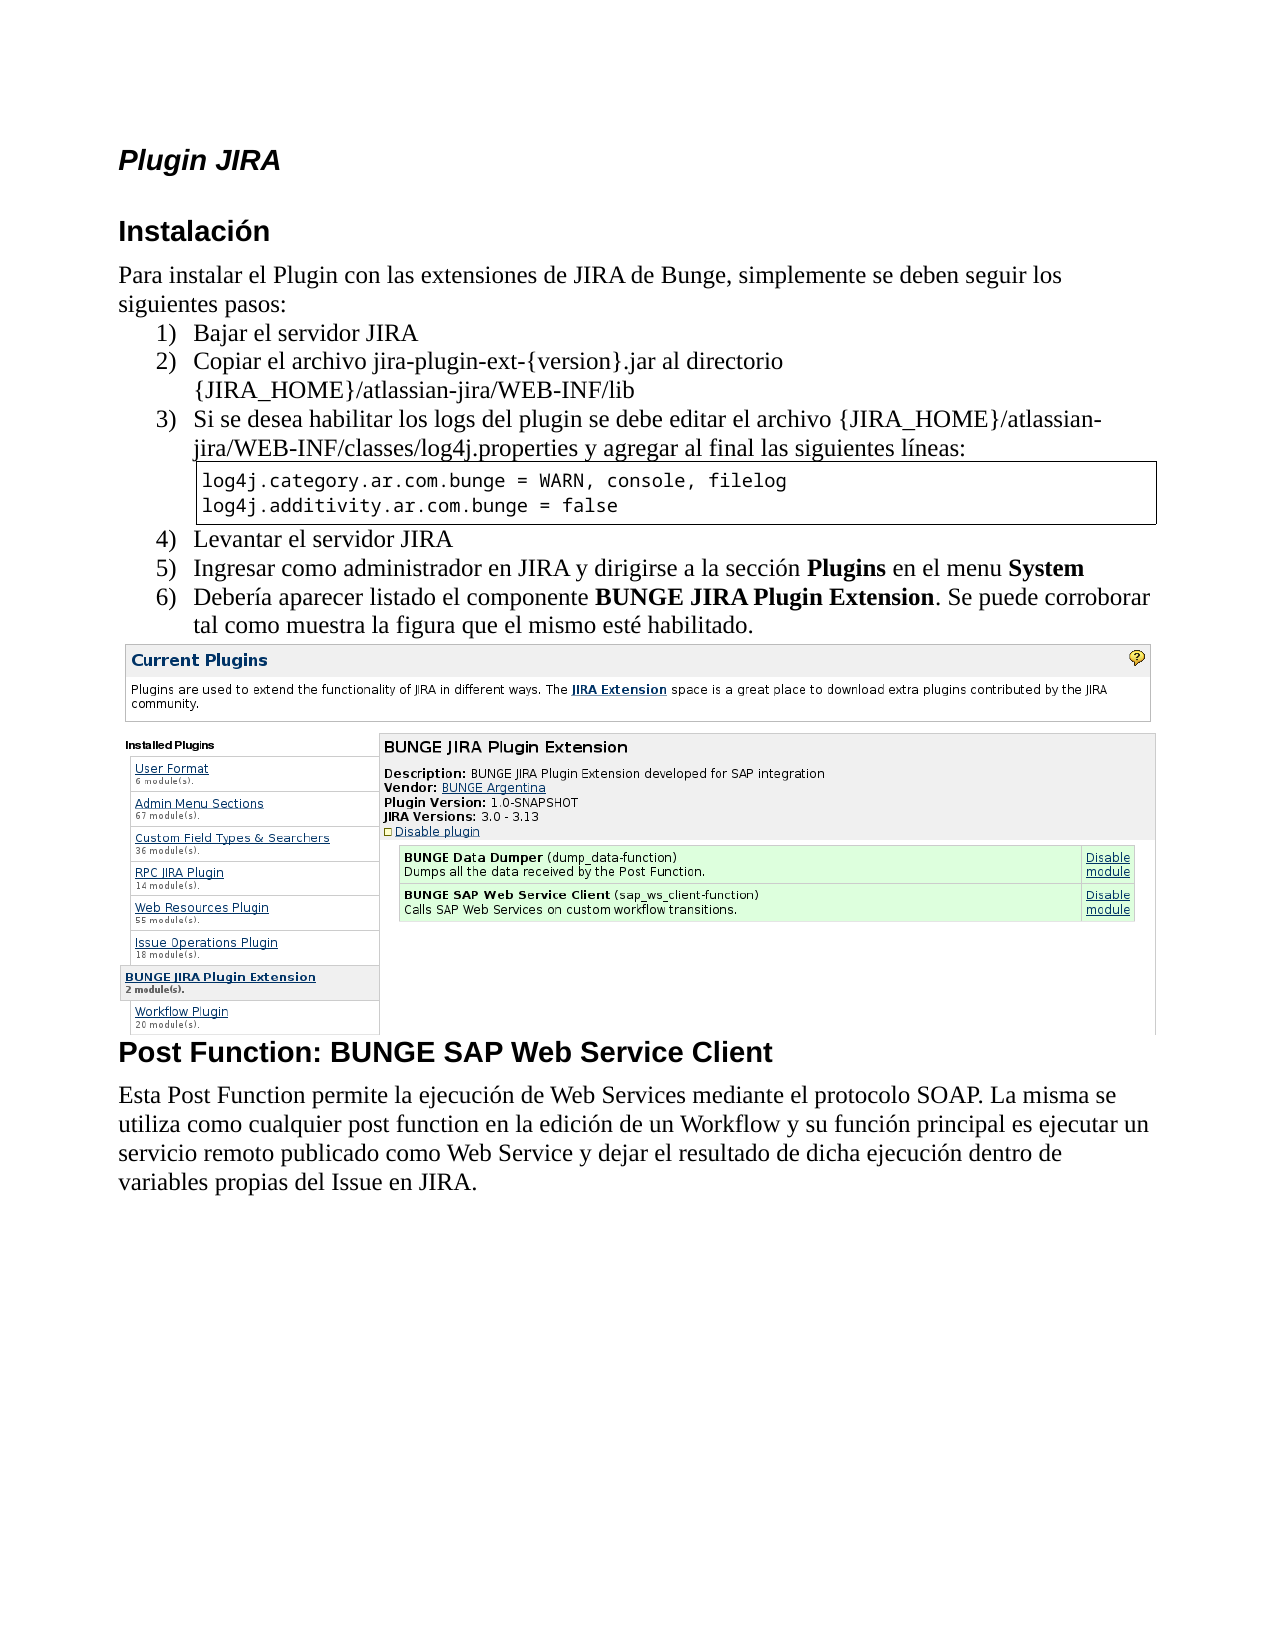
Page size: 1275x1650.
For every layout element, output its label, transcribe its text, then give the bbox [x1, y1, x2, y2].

list Debería aparecer listado el componente BUNGE JIRA Plugin Extension. Se puede corroborar tal como muestra la figura que el mismo esté habilitado. [156, 582, 1157, 639]
list Bajar el servidor JIRA [156, 318, 1157, 346]
subtitle Instalación [118, 214, 1157, 248]
text Esta Post Function permite la ejecución de Web Services mediante el protocolo SOAP. La misma se utiliza como cualquier post function en la edición de un Workflow y su función principal es ejecutar un servicio remoto publicado como Web Service y dejar el resultado de dicha ejecución dentro de variables propias del Issue en JIRA. [118, 1081, 1157, 1196]
list Si se desea habilitar los logs del plugin se debe editar el archivo {JIRA_HOME}/atlassian-jira/WEB-INF/classes/log4j.properties y agregar al final las siguientes líneas: [156, 404, 1157, 461]
list Ingresar como administrador en JIRA y dirigirse a la sección Plugins en el menu System [156, 553, 1157, 582]
list Copiar el archivo jira-plugin-ext-{version}.jar al directorio {JIRA_HOME}/atlassian-jira/WEB-INF/lib [156, 346, 1157, 404]
picture [118, 639, 1157, 1035]
table_header log4j.category.ar.com.bunge = WARN, console, filelog log4j.additivity.ar.com.bunge = false [197, 462, 1156, 524]
subtitle Plugin JIRA [118, 143, 1157, 177]
text Para instalar el Plugin con las extensiones de JIRA de Bunge, simplemente se deben seguir los siguientes pasos: [118, 260, 1157, 318]
subtitle Post Function: BUNGE SAP Web Service Client [118, 1035, 1157, 1068]
list Levantar el servidor JIRA [156, 524, 1157, 553]
